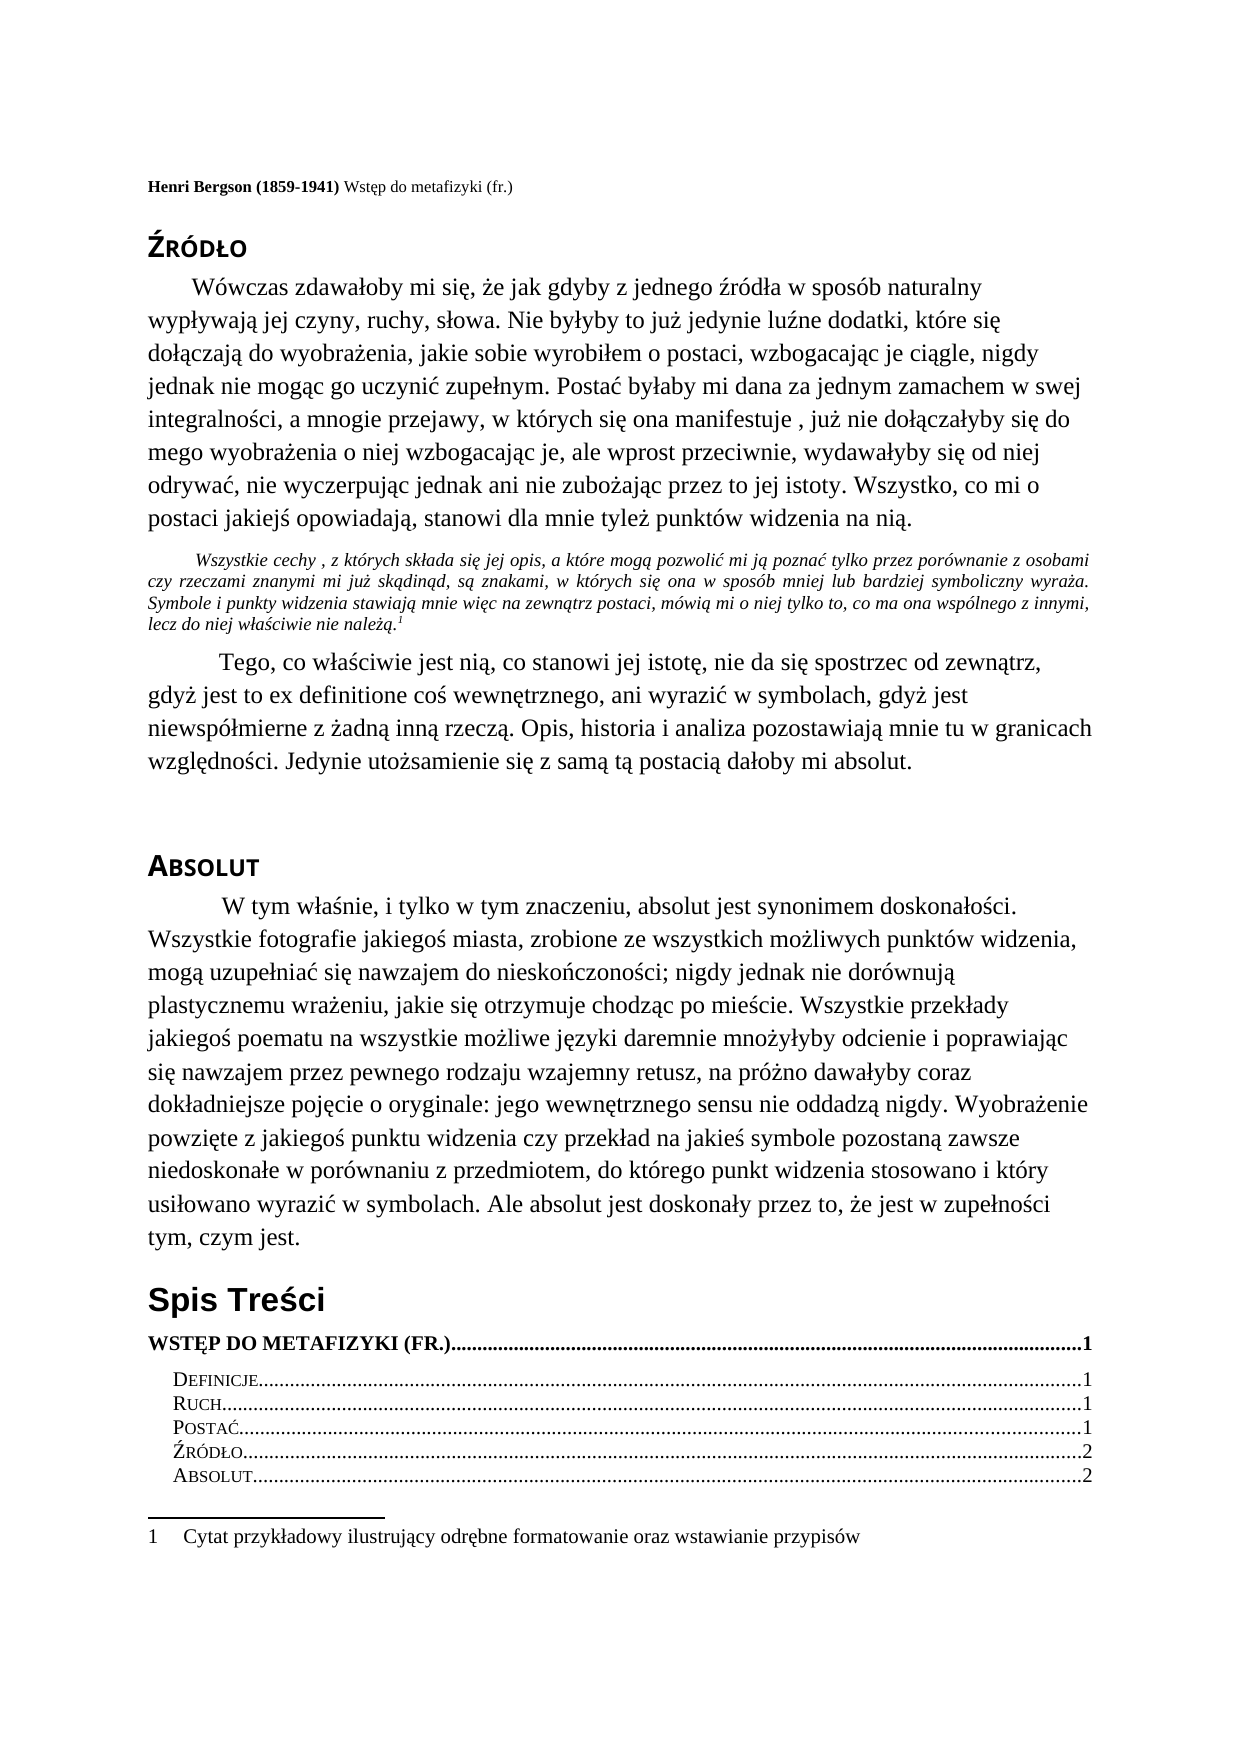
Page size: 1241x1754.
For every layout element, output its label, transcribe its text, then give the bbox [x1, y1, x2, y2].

text Postać 1 [173, 1415, 1092, 1439]
text Ruch 1 [173, 1391, 1092, 1415]
text Wówczas zdawałoby mi się, że jak gdyby z jednego źródła w sposób naturalny wypływają jej czyny, ruchy, słowa. Nie byłyby to już jedynie luźne dodatki, które się dołączają do wyobrażenia, jakie sobie wyrobiłem o postaci, wzbogacając je ciągle, nigdy jednak nie mogąc go uczynić zupełnym. Postać byłaby mi dana za jednym zamachem w swej integralności, a mnogie przejawy, w których się ona manifestuje , już nie dołączałyby się do mego wyobrażenia o niej wzbogacając je, ale wprost przeciwnie, wydawałyby się od niej odrywać, nie wyczerpując jednak ani nie zubożając przez to jej istoty. Wszystko, co mi o postaci jakiejś opowiadają, stanowi dla mnie tyleż punktów widzenia na nią. [148, 272, 1092, 532]
text Tego, co właściwie jest nią, co stanowi jej istotę, nie da się spostrzec od zewnątrz, gdyż jest to ex definitione coś wewnętrznego, ani wyrazić w symbolach, gdyż jest niewspółmierne z żadną inną rzeczą. Opis, historia i analiza pozostawiają mnie tu w granicach względności. Jedynie utożsamienie się z samą tą postacią dałoby mi absolut. [148, 647, 1092, 775]
text Wszystkie cechy , z których składa się jej opis, a które mogą pozwolić mi ją poznać tylko przez porównanie z osobami czy rzeczami znanymi mi już skądinąd, są znakami, w których się ona w sposób mniej lub bardziej symboliczny wyraża. Symbole i punkty widzenia stawiają mnie więc na zewnątrz postaci, mówią mi o niej tylko to, co ma ona wspólnego z innymi, lecz do niej właściwie nie należą. [148, 548, 1092, 635]
text Definicje 1 [173, 1367, 1092, 1391]
text Absolut 2 [173, 1463, 1092, 1487]
text Źródło 2 [173, 1439, 1092, 1463]
subtitle Spis Treści [148, 1280, 1092, 1318]
subtitle Absolut [148, 846, 1092, 885]
text Wstęp do metafizyki (fr.) 1 [148, 1331, 1092, 1355]
text Cytat przykładowy ilustrujący odrębne formatowanie oraz wstawianie przypisów [148, 1524, 1092, 1548]
subtitle Źródło [148, 226, 1092, 266]
text W tym właśnie, i tylko w tym znaczeniu, absolut jest synonimem doskonałości. Wszystkie fotografie jakiegoś miasta, zrobione ze wszystkich możliwych punktów widzenia, mogą uzupełniać się nawzajem do nieskończoności; nigdy jednak nie dorównują plastycznemu wrażeniu, jakie się otrzymuje chodząc po mieście. Wszystkie przekłady jakiegoś poematu na wszystkie możliwe języki daremnie mnożyłyby odcienie i poprawiając się nawzajem przez pewnego rodzaju wzajemny retusz, na próżno dawałyby coraz dokładniejsze pojęcie o oryginale: jego wewnętrznego sensu nie oddadzą nigdy. Wyobrażenie powzięte z jakiegoś punktu widzenia czy przekład na jakieś symbole pozostaną zawsze niedoskonałe w porównaniu z przedmiotem, do którego punkt widzenia stosowano i który usiłowano wyrazić w symbolach. Ale absolut jest doskonały przez to, że jest w zupełności tym, czym jest. [148, 891, 1092, 1250]
